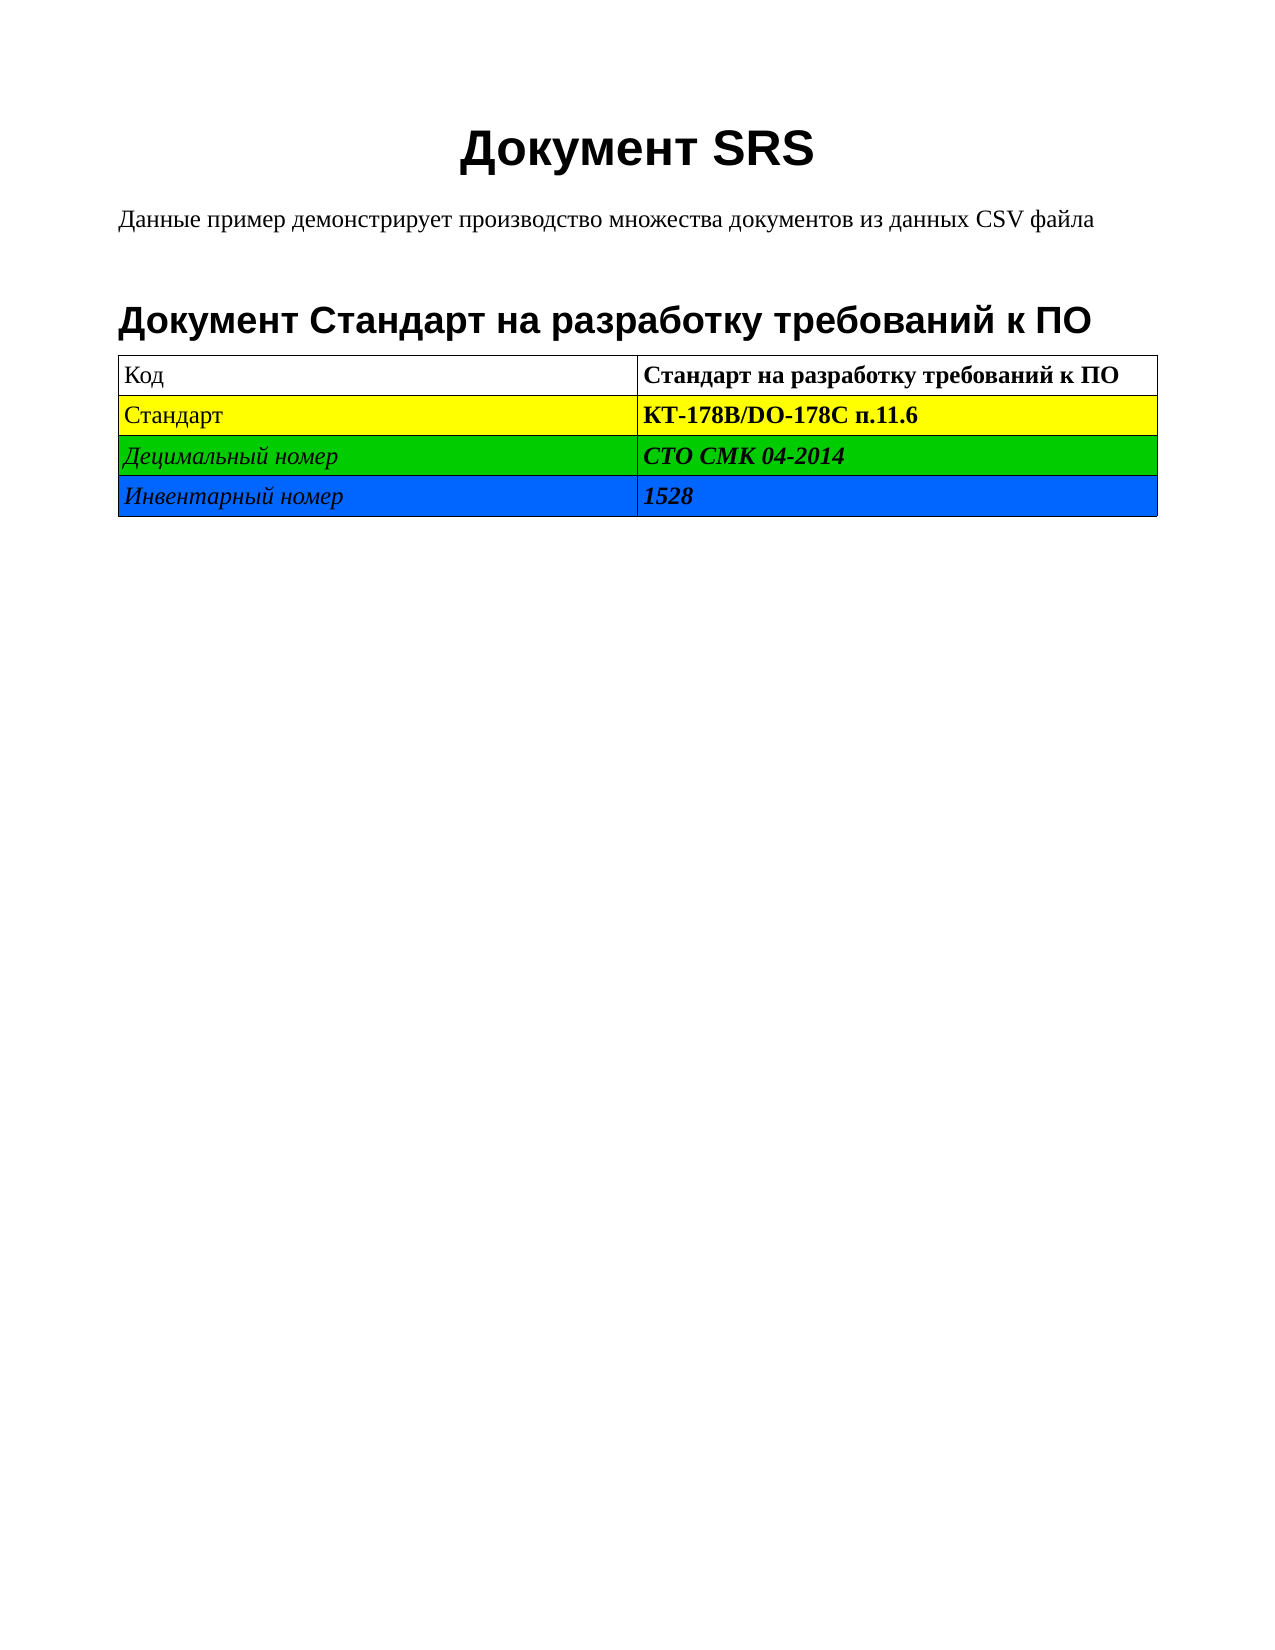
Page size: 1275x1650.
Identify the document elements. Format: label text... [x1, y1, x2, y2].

text Данные пример демонстрирует производство множества документов из данных CSV файла [118, 204, 1157, 233]
subtitle Документ Стандарт на разработку требований к ПО [118, 298, 1157, 342]
table_header Стандарт на разработку требований к ПО [638, 356, 1157, 395]
table_cell Децимальный номер [119, 436, 637, 475]
table_cell 1528 [638, 476, 1157, 516]
table_cell Стандарт [119, 396, 637, 435]
subtitle Документ SRS [118, 118, 1157, 176]
table_header Код [119, 356, 637, 395]
table_cell Инвентарный номер [119, 476, 637, 516]
table_cell СТО СМК 04-2014 [638, 436, 1157, 475]
table_cell КТ-178В/DO-178C п.11.6 [638, 396, 1157, 435]
